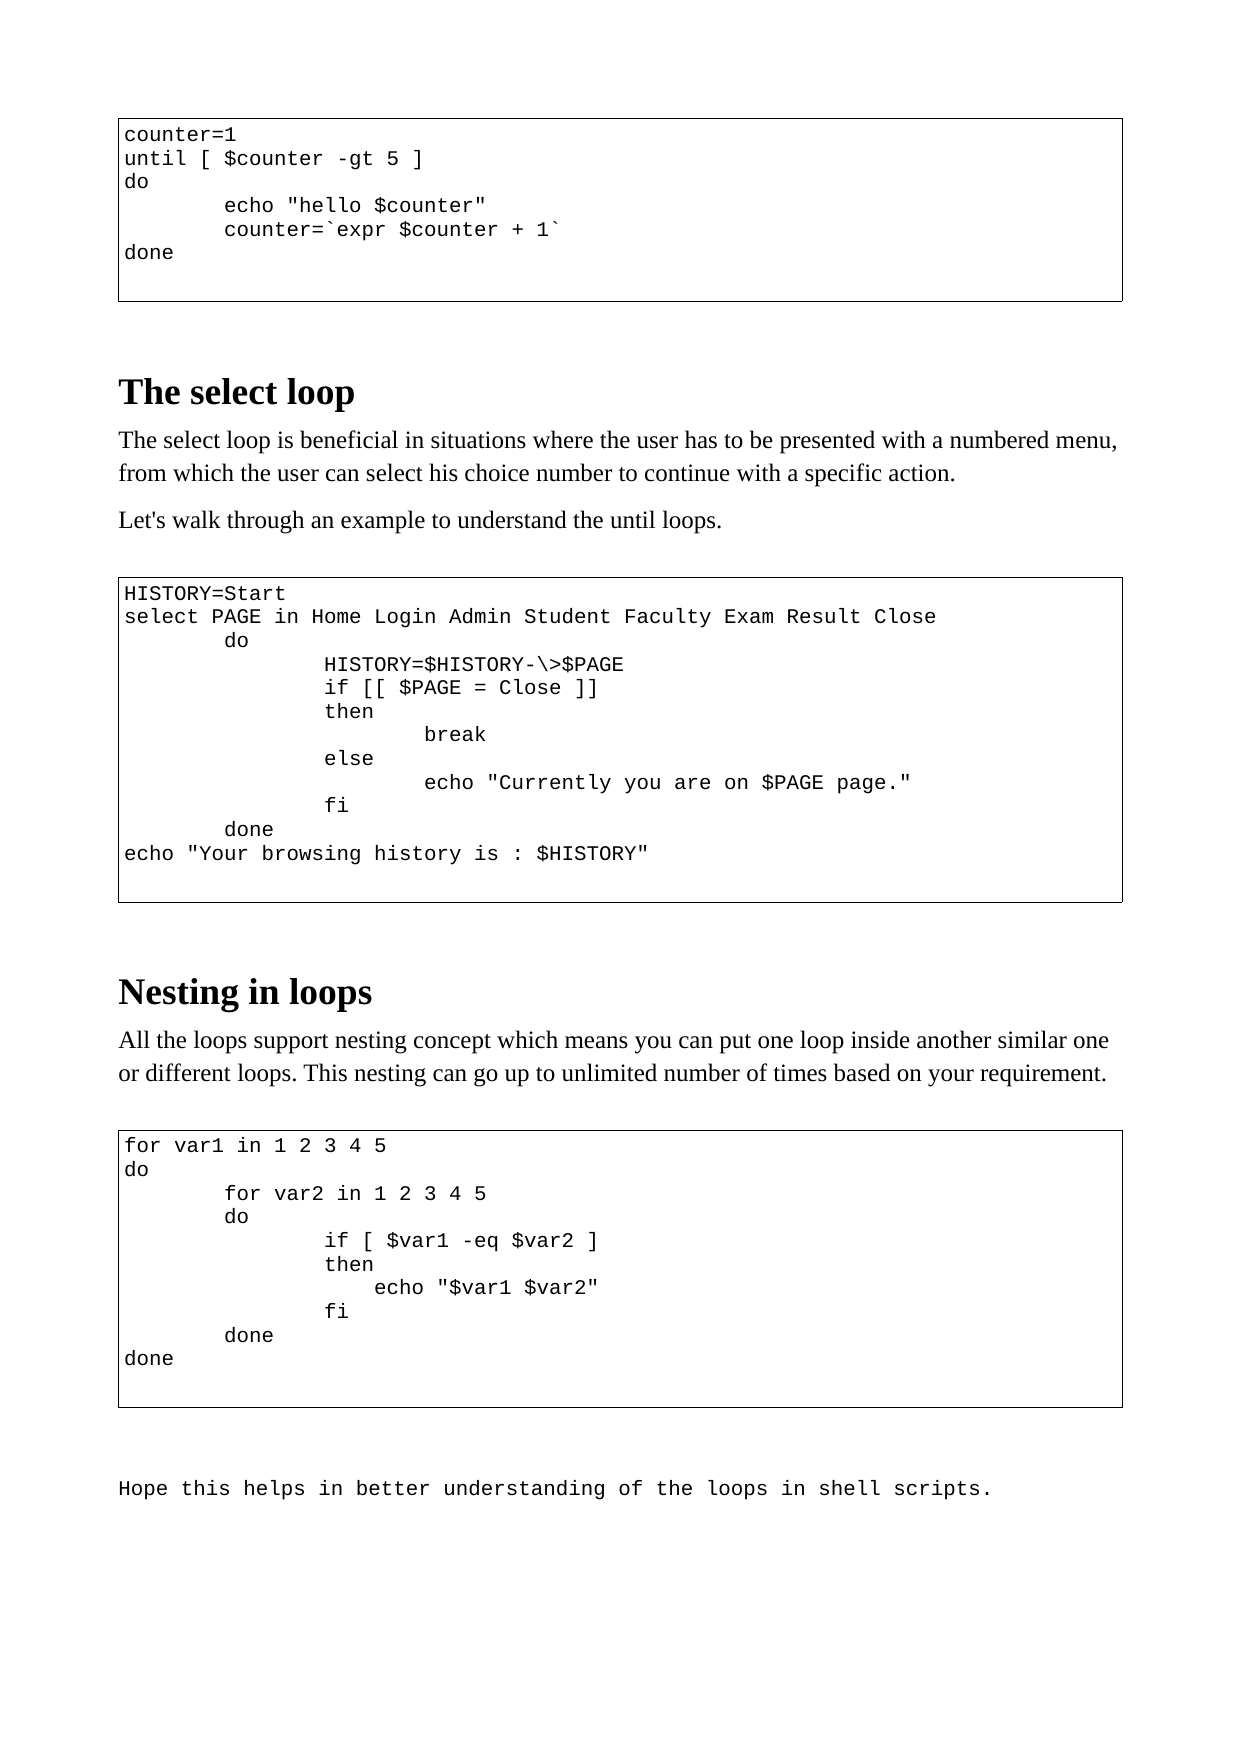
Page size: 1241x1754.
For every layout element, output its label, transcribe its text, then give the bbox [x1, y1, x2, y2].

table_header counter=1 until [ $counter -gt 5 ] do echo "hello $counter" counter=`expr $counter + 1` done [119, 119, 1122, 301]
table_header HISTORY=Start select PAGE in Home Login Admin Student Faculty Exam Result Close do HISTORY=$HISTORY-\>$PAGE if [[ $PAGE = Close ]] then break else echo "Currently you are on $PAGE page." fi done echo "Your browsing history is : $HISTORY" [119, 578, 1122, 902]
subtitle Nesting in loops [118, 970, 1122, 1013]
text Let's walk through an example to understand the until loops. [118, 506, 1122, 534]
text The select loop is beneficial in situations where the user has to be presented with a numbered menu, from which the user can select his choice number to continue with a specific action. [118, 425, 1122, 487]
subtitle The select loop [118, 369, 1122, 412]
text All the loops support nesting concept which means you can put one loop inside another similar one or different loops. This nesting can go up to unlimited number of times based on your requirement. [118, 1025, 1122, 1087]
text Hope this helps in better understanding of the loops in shell scripts. [118, 1478, 1122, 1502]
table_header for var1 in 1 2 3 4 5 do for var2 in 1 2 3 4 5 do if [ $var1 -eq $var2 ] then echo "$var1 $var2" fi done done [119, 1131, 1122, 1407]
